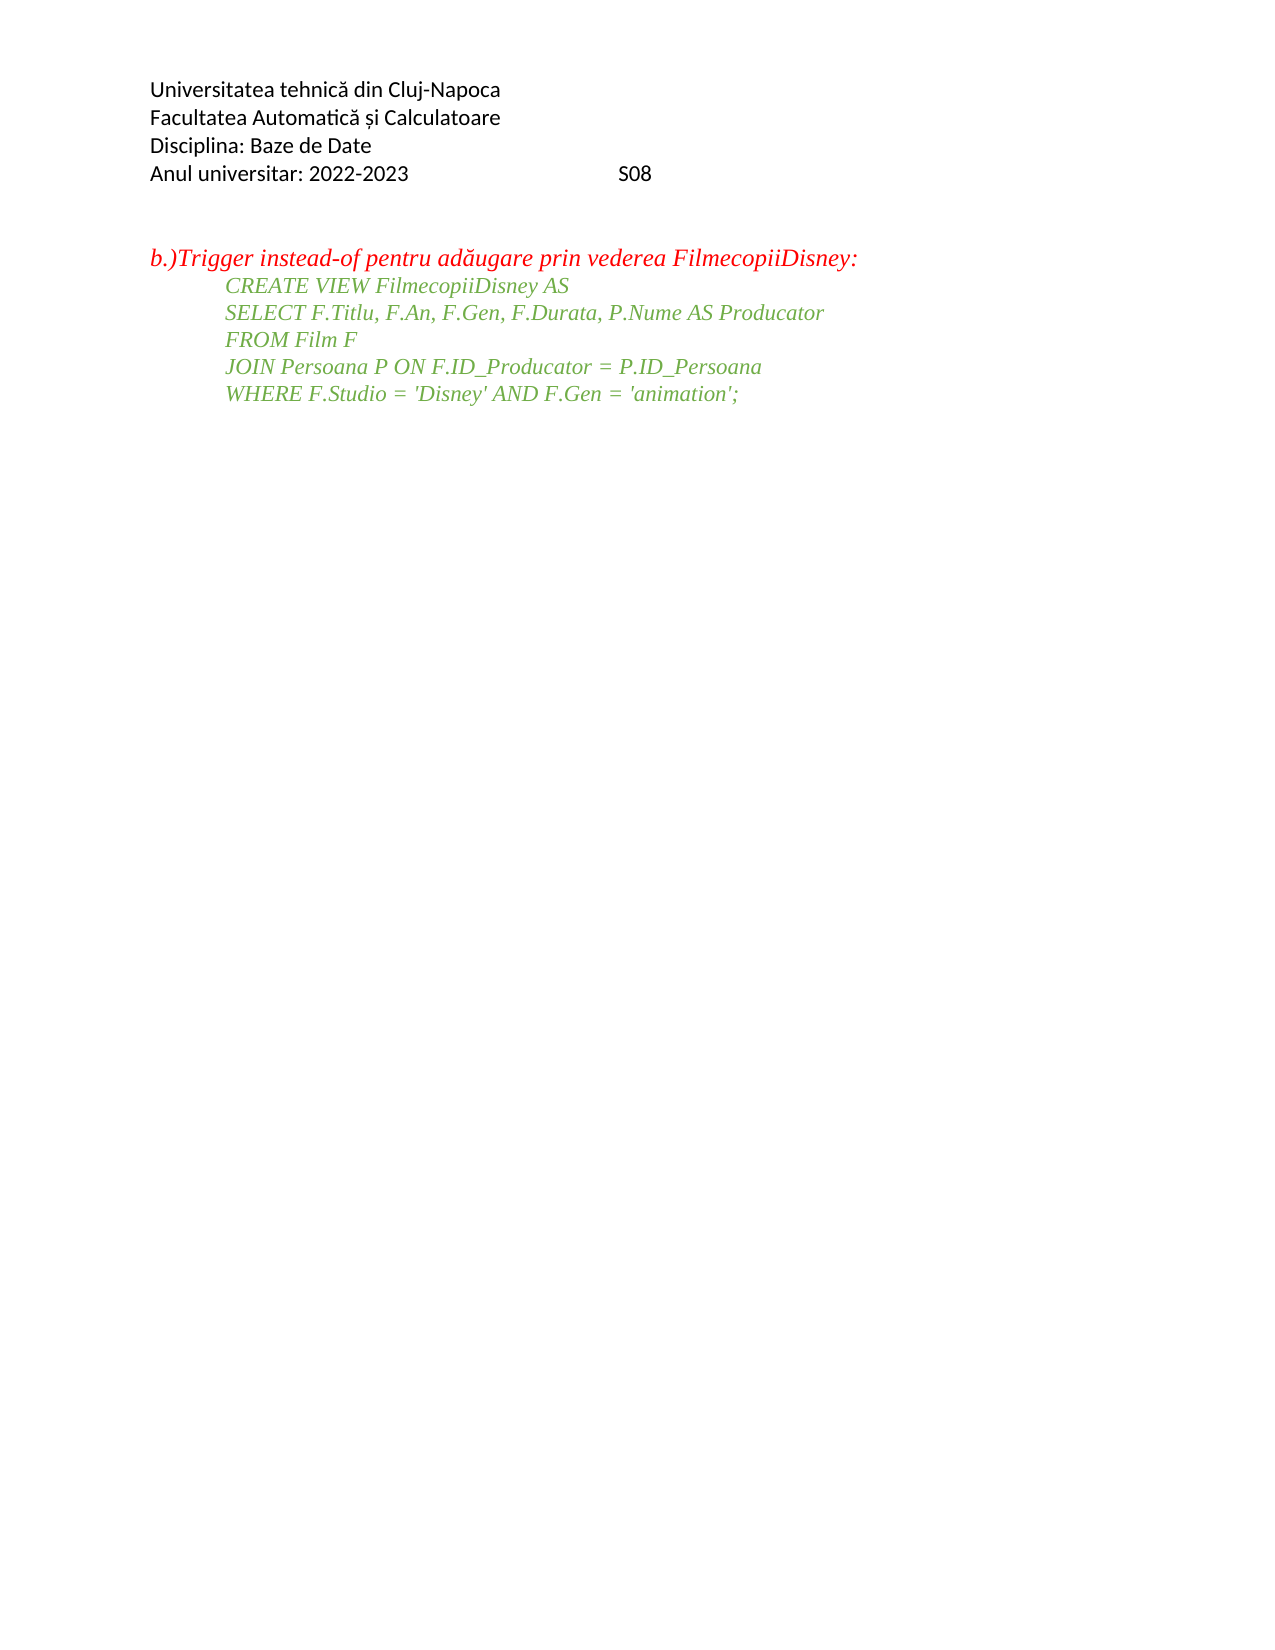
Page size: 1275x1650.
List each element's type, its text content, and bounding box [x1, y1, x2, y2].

list FROM Film F [225, 326, 1125, 352]
list JOIN Persoana P ON F.ID_Producator = P.ID_Persoana [225, 353, 1125, 379]
list CREATE VIEW FilmecopiiDisney AS [225, 272, 1125, 299]
text b.)Trigger instead-of pentru adăugare prin vederea FilmecopiiDisney: [150, 243, 1125, 272]
list WHERE F.Studio = 'Disney' AND F.Gen = 'animation'; [225, 380, 1125, 406]
list SELECT F.Titlu, F.An, F.Gen, F.Durata, P.Nume AS Producator [225, 299, 1125, 326]
